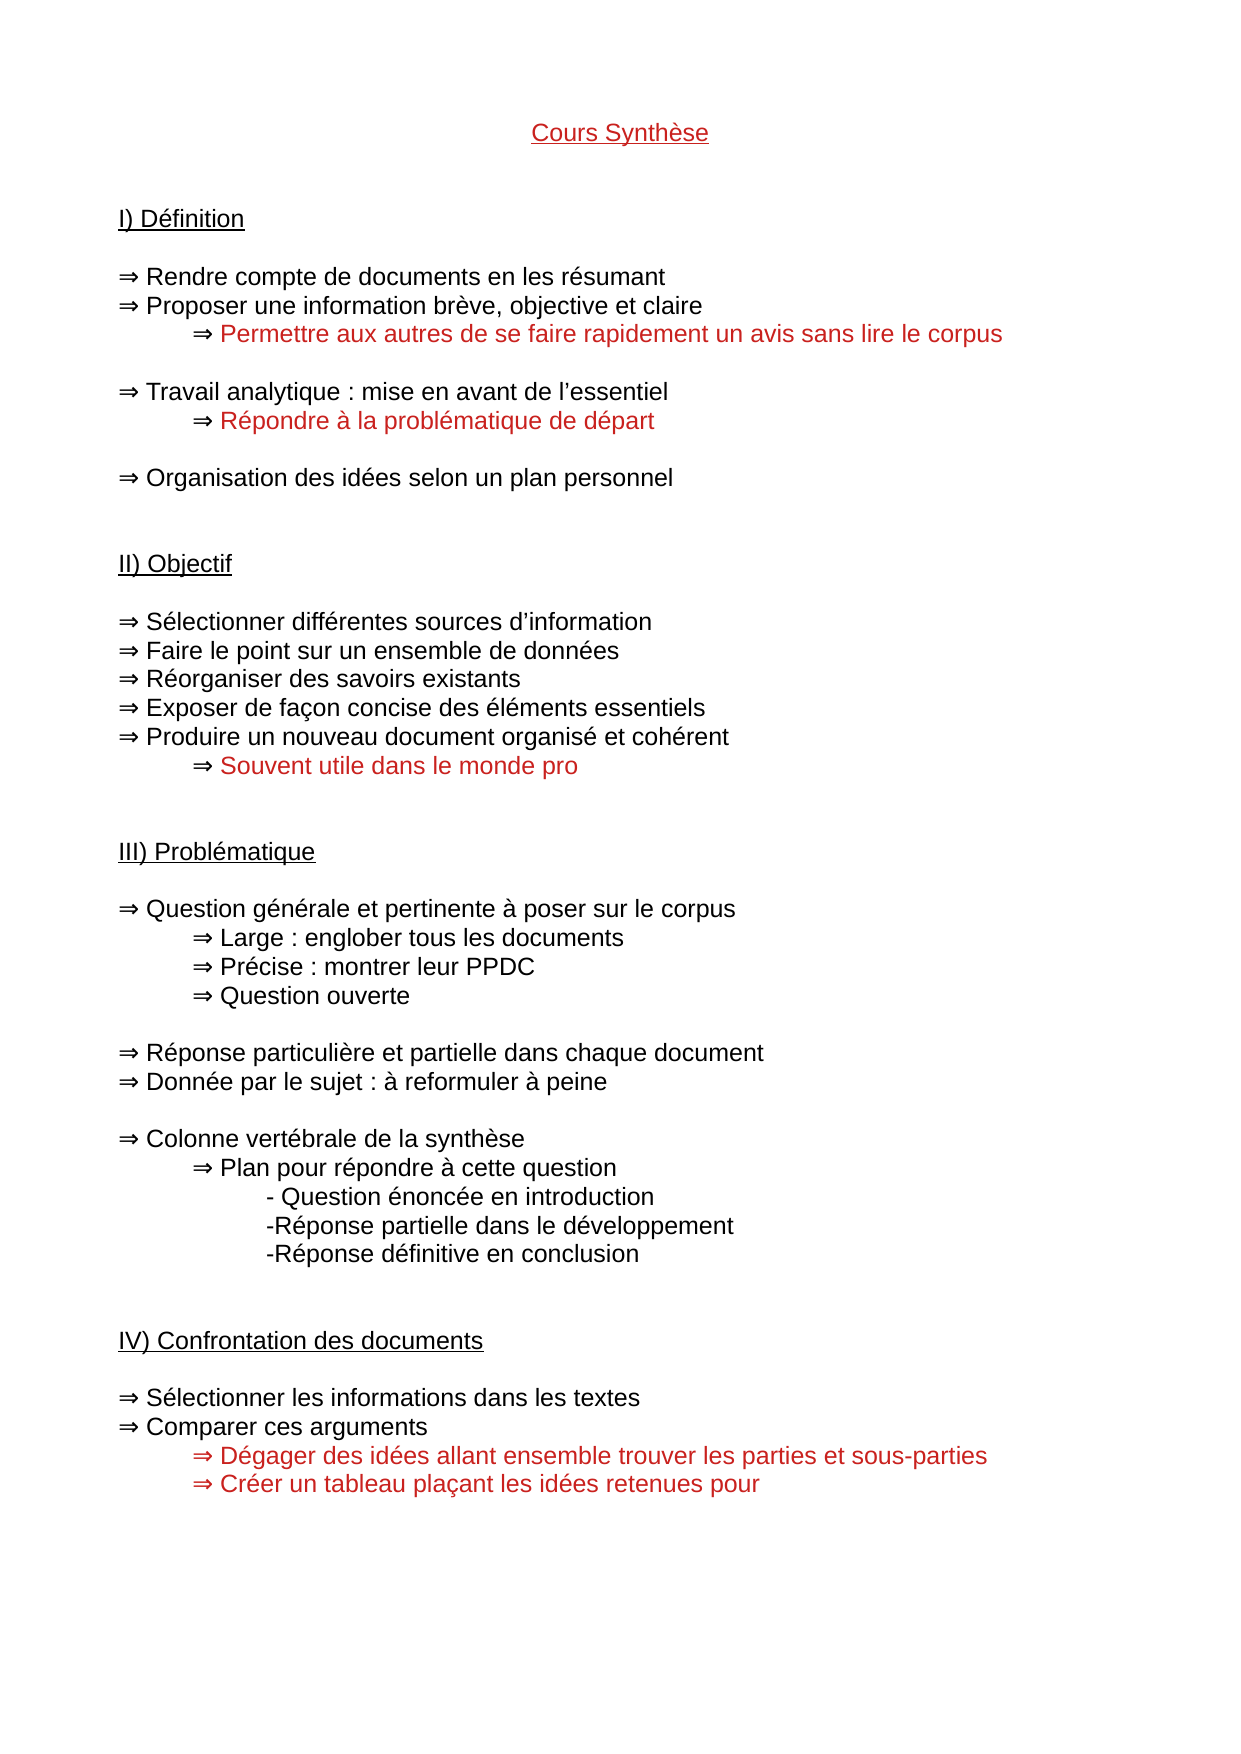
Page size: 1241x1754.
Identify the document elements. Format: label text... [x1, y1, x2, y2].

text ⇒ Permettre aux autres de se faire rapidement un avis sans lire le corpus [118, 319, 1122, 348]
text ⇒ Créer un tableau plaçant les idées retenues pour [118, 1469, 1122, 1498]
text ⇒ Dégager des idées allant ensemble trouver les parties et sous-parties [118, 1441, 1122, 1469]
text ⇒ Large : englober tous les documents [118, 923, 1122, 952]
text ⇒ Plan pour répondre à cette question [118, 1153, 1122, 1182]
text ⇒ Réponse particulière et partielle dans chaque document [118, 1038, 1122, 1067]
text ⇒ Exposer de façon concise des éléments essentiels [118, 693, 1122, 722]
text -Réponse définitive en conclusion [118, 1239, 1122, 1268]
text ⇒ Souvent utile dans le monde pro [118, 751, 1122, 779]
text ⇒ Précise : montrer leur PPDC [118, 952, 1122, 981]
text ⇒ Produire un nouveau document organisé et cohérent [118, 722, 1122, 751]
text ⇒ Proposer une information brève, objective et claire [118, 291, 1122, 319]
text ⇒ Réorganiser des savoirs existants [118, 664, 1122, 693]
text ⇒ Organisation des idées selon un plan personnel [118, 463, 1122, 492]
text I) Définition [118, 204, 1122, 233]
text ⇒ Faire le point sur un ensemble de données [118, 636, 1122, 664]
text III) Problématique [118, 837, 1122, 866]
text Cours Synthèse [118, 118, 1122, 147]
text ⇒ Comparer ces arguments [118, 1412, 1122, 1441]
text - Question énoncée en introduction [118, 1182, 1122, 1211]
text ⇒ Sélectionner différentes sources d’information [118, 607, 1122, 636]
text ⇒ Donnée par le sujet : à reformuler à peine [118, 1067, 1122, 1096]
text ⇒ Répondre à la problématique de départ [118, 406, 1122, 434]
text -Réponse partielle dans le développement [118, 1211, 1122, 1239]
text ⇒ Travail analytique : mise en avant de l’essentiel [118, 377, 1122, 406]
text ⇒ Rendre compte de documents en les résumant [118, 262, 1122, 291]
text II) Objectif [118, 549, 1122, 578]
text ⇒ Question ouverte [118, 981, 1122, 1009]
text IV) Confrontation des documents [118, 1326, 1122, 1354]
text ⇒ Question générale et pertinente à poser sur le corpus [118, 894, 1122, 923]
text ⇒ Colonne vertébrale de la synthèse [118, 1124, 1122, 1153]
text ⇒ Sélectionner les informations dans les textes [118, 1383, 1122, 1412]
